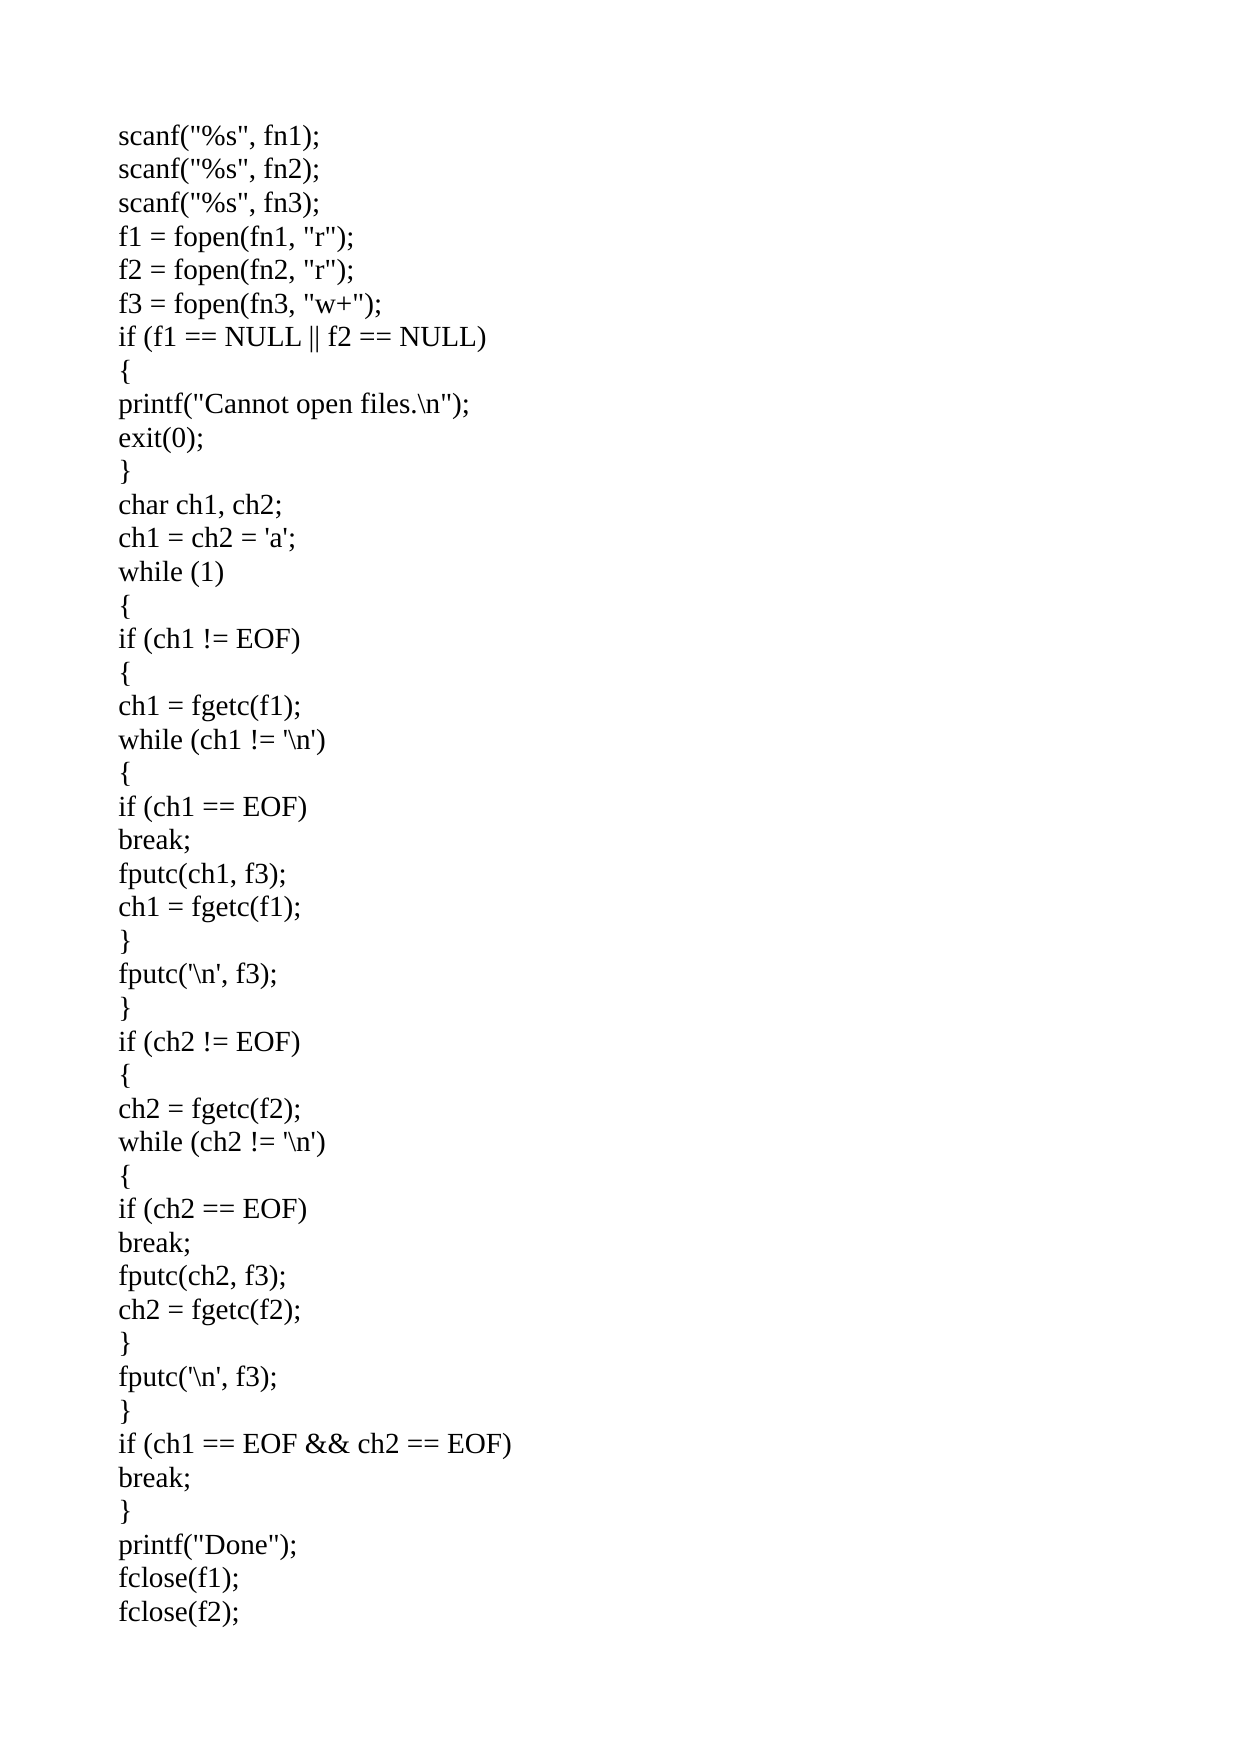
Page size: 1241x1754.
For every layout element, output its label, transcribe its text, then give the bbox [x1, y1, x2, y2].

text { [118, 1158, 1122, 1191]
text exit(0); [118, 420, 1122, 453]
text char ch1, ch2; [118, 487, 1122, 521]
text printf("Cannot open files.\n"); [118, 386, 1122, 420]
text break; [118, 822, 1122, 856]
text break; [118, 1460, 1122, 1493]
text scanf("%s", fn2); [118, 152, 1122, 185]
text if (ch1 != EOF) [118, 621, 1122, 655]
text ch1 = fgetc(f1); [118, 688, 1122, 722]
text { [118, 588, 1122, 621]
text ch2 = fgetc(f2); [118, 1091, 1122, 1124]
text scanf("%s", fn1); [118, 118, 1122, 152]
text printf("Done"); [118, 1527, 1122, 1560]
text fputc('\n', f3); [118, 1359, 1122, 1393]
text f3 = fopen(fn3, "w+"); [118, 286, 1122, 319]
text if (ch1 == EOF && ch2 == EOF) [118, 1426, 1122, 1460]
text if (ch2 != EOF) [118, 1024, 1122, 1057]
text while (1) [118, 554, 1122, 588]
text f1 = fopen(fn1, "r"); [118, 219, 1122, 252]
text { [118, 353, 1122, 386]
text } [118, 453, 1122, 487]
text } [118, 1393, 1122, 1426]
text if (f1 == NULL || f2 == NULL) [118, 319, 1122, 353]
text } [118, 1326, 1122, 1359]
text } [118, 1493, 1122, 1527]
text { [118, 655, 1122, 688]
text if (ch1 == EOF) [118, 789, 1122, 822]
text fputc(ch2, f3); [118, 1258, 1122, 1292]
text fclose(f1); [118, 1560, 1122, 1594]
text break; [118, 1225, 1122, 1258]
text ch1 = fgetc(f1); [118, 889, 1122, 923]
text f2 = fopen(fn2, "r"); [118, 252, 1122, 286]
text fputc('\n', f3); [118, 957, 1122, 990]
text ch2 = fgetc(f2); [118, 1292, 1122, 1326]
text fclose(f2); [118, 1594, 1122, 1627]
text } [118, 923, 1122, 957]
text if (ch2 == EOF) [118, 1191, 1122, 1225]
text while (ch1 != '\n') [118, 722, 1122, 755]
text fputc(ch1, f3); [118, 856, 1122, 889]
text { [118, 755, 1122, 789]
text scanf("%s", fn3); [118, 185, 1122, 219]
text while (ch2 != '\n') [118, 1124, 1122, 1158]
text { [118, 1057, 1122, 1091]
text ch1 = ch2 = 'a'; [118, 521, 1122, 554]
text } [118, 990, 1122, 1024]
